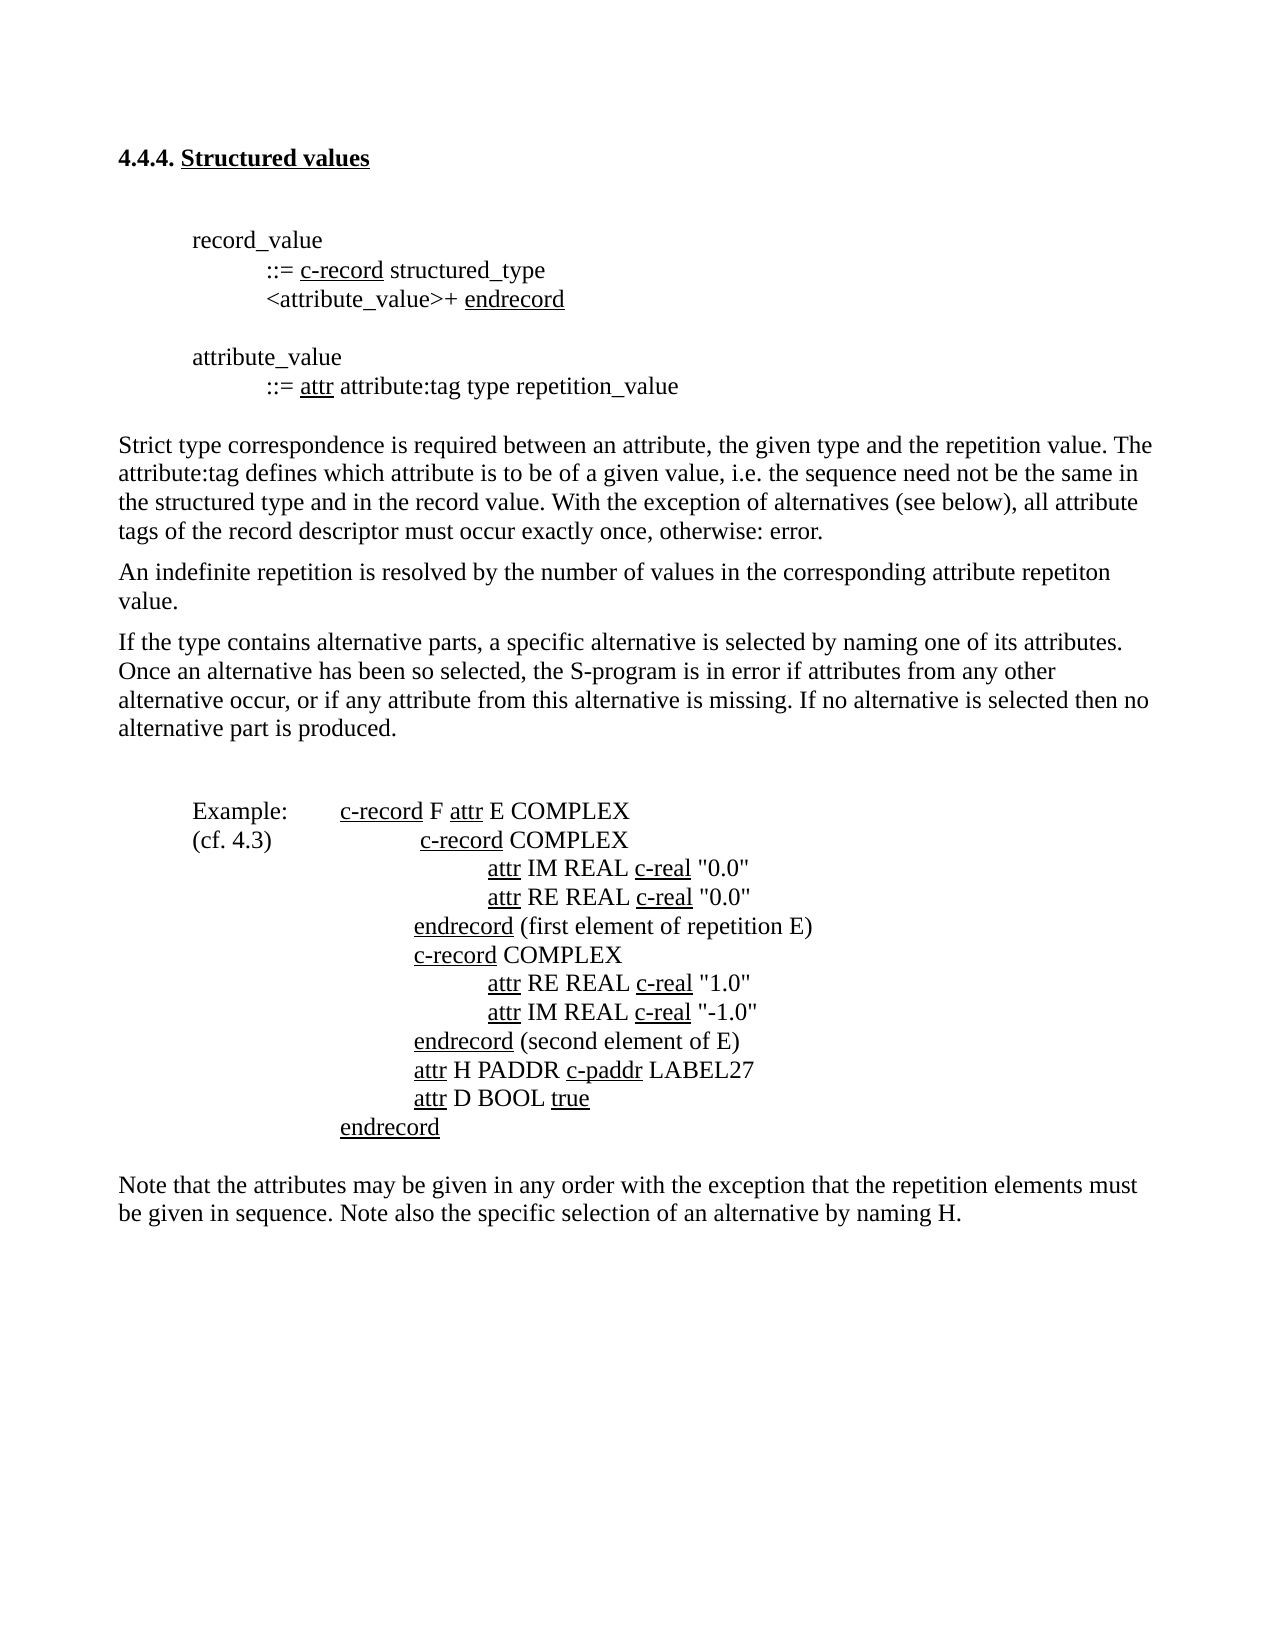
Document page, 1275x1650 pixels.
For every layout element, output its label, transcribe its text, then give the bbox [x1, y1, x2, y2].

text attr D BOOL true [118, 1083, 1157, 1112]
text <attribute_value>+ endrecord [118, 284, 1157, 313]
text record_value [118, 226, 1157, 254]
text attr IM REAL c-real "0.0" [118, 853, 1157, 882]
text attr RE REAL c-real "0.0" [118, 882, 1157, 911]
text endrecord (first element of repetition E) [118, 911, 1157, 940]
text Example: c-record F attr E COMPLEX [118, 796, 1157, 825]
text Note that the attributes may be given in any order with the exception that the repetition elements must be given in sequence. Note also the specific selection of an alternative by naming H. [118, 1170, 1157, 1227]
text Strict type correspondence is required between an attribute, the given type and the repetition value. The attribute:tag defines which attribute is to be of a given value, i.e. the sequence need not be the same in the structured type and in the record value. With the exception of alternatives (see below), all attribute tags of the record descriptor must occur exactly once, otherwise: error. [118, 430, 1157, 545]
subtitle 4.4.4. Structured values [118, 143, 1157, 172]
text ::= attr attribute:tag type repetition_value [118, 371, 1157, 400]
text attribute_value [118, 342, 1157, 371]
text endrecord (second element of E) [118, 1026, 1157, 1055]
text attr RE REAL c-real "1.0" [118, 968, 1157, 997]
text endrecord [118, 1112, 1157, 1141]
text attr H PADDR c-paddr LABEL27 [118, 1055, 1157, 1083]
text An indefinite repetition is resolved by the number of values in the corresponding attribute repetiton value. [118, 557, 1157, 615]
text attr IM REAL c-real "-1.0" [118, 997, 1157, 1026]
text ::= c-record structured_type [118, 255, 1157, 283]
text (cf. 4.3) c-record COMPLEX [118, 825, 1157, 853]
text c-record COMPLEX [118, 940, 1157, 968]
text If the type contains alternative parts, a specific alternative is selected by naming one of its attributes. Once an alternative has been so selected, the S-program is in error if attributes from any other alternative occur, or if any attribute from this alternative is missing. If no alternative is selected then no alternative part is produced. [118, 627, 1157, 742]
